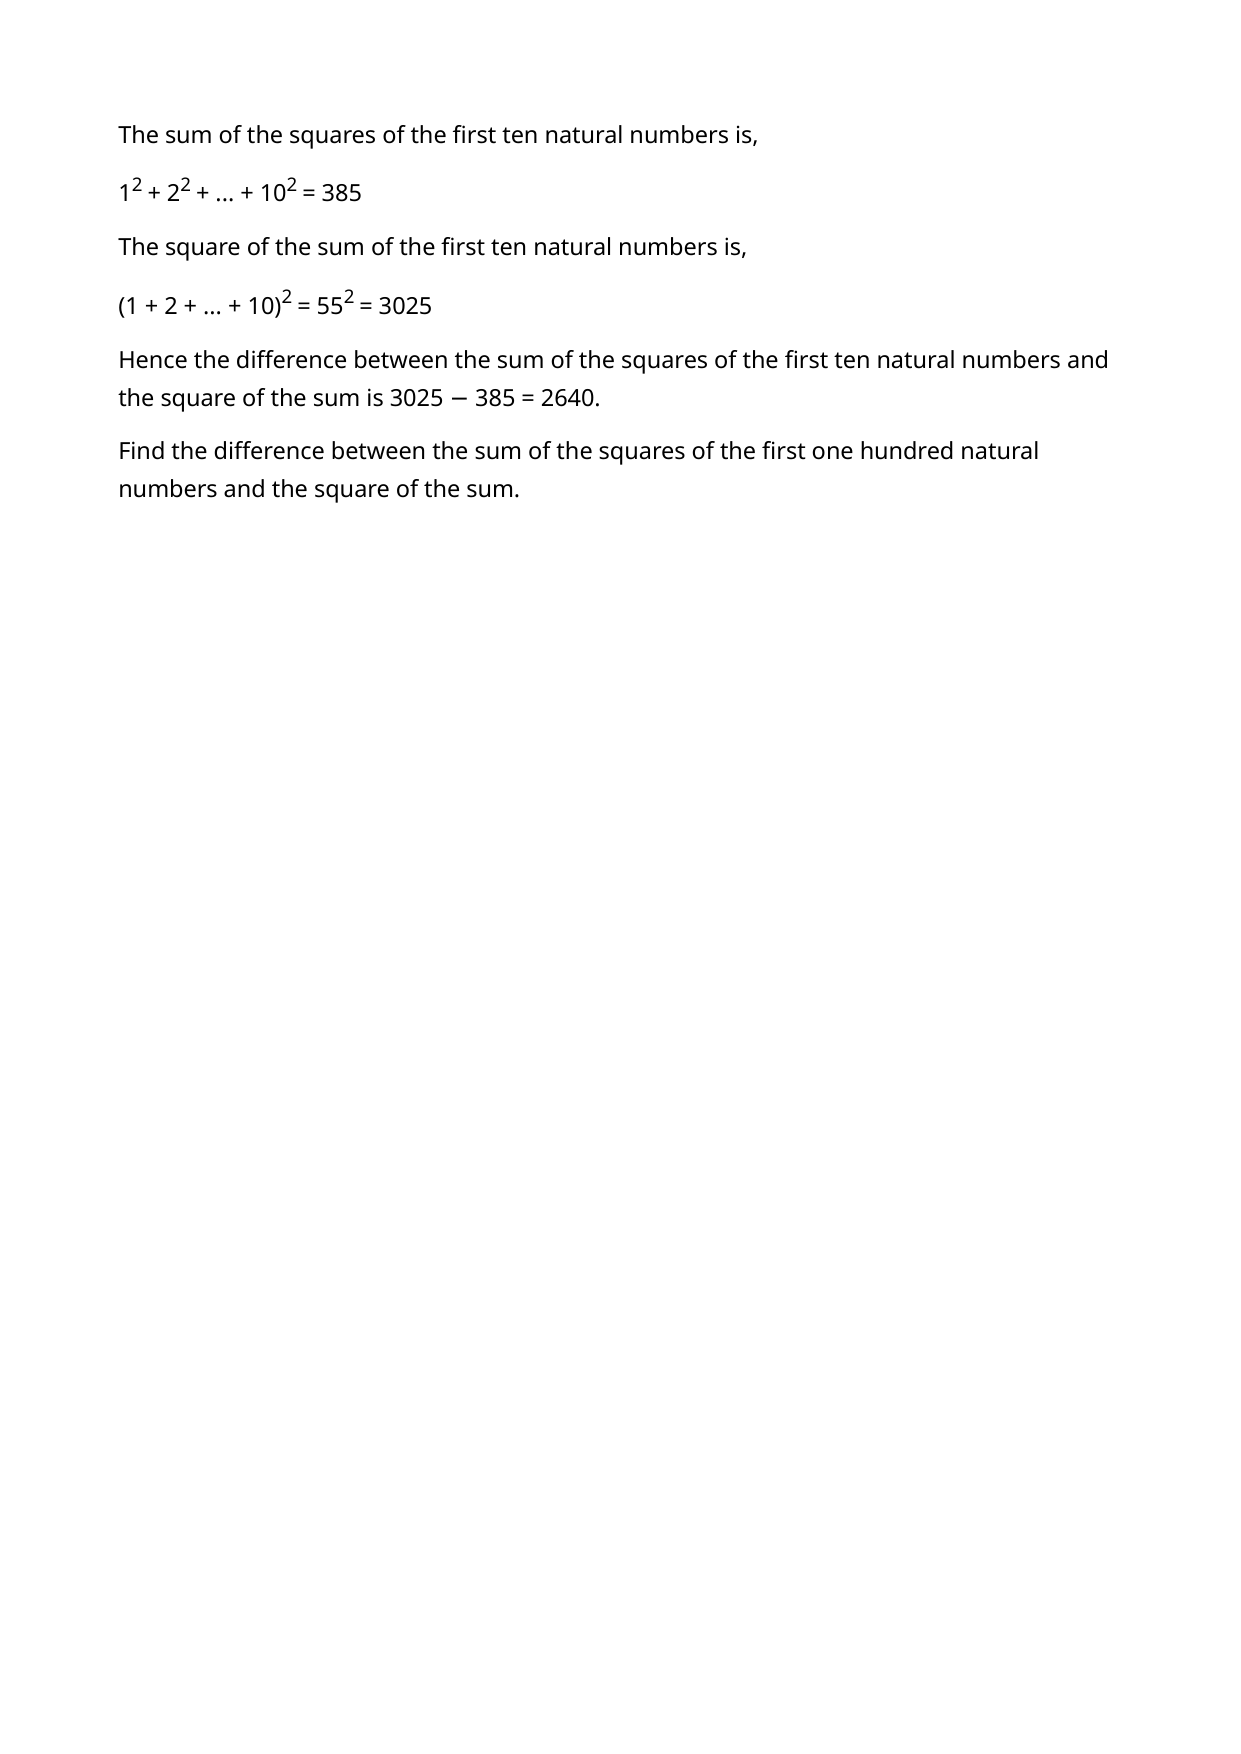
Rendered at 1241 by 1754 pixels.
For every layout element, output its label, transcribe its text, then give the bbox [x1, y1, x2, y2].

text The square of the sum of the first ten natural numbers is, [118, 231, 1122, 263]
text The sum of the squares of the first ten natural numbers is, [118, 118, 1122, 150]
text 12 + 22 + ... + 102 = 385 [118, 171, 1122, 208]
text Find the difference between the sum of the squares of the first one hundred natural numbers and the square of the sum. [118, 434, 1122, 505]
text Hence the difference between the sum of the squares of the first ten natural numbers and the square of the sum is 3025 − 385 = 2640. [118, 343, 1122, 413]
text (1 + 2 + ... + 10)2 = 552 = 3025 [118, 283, 1122, 321]
